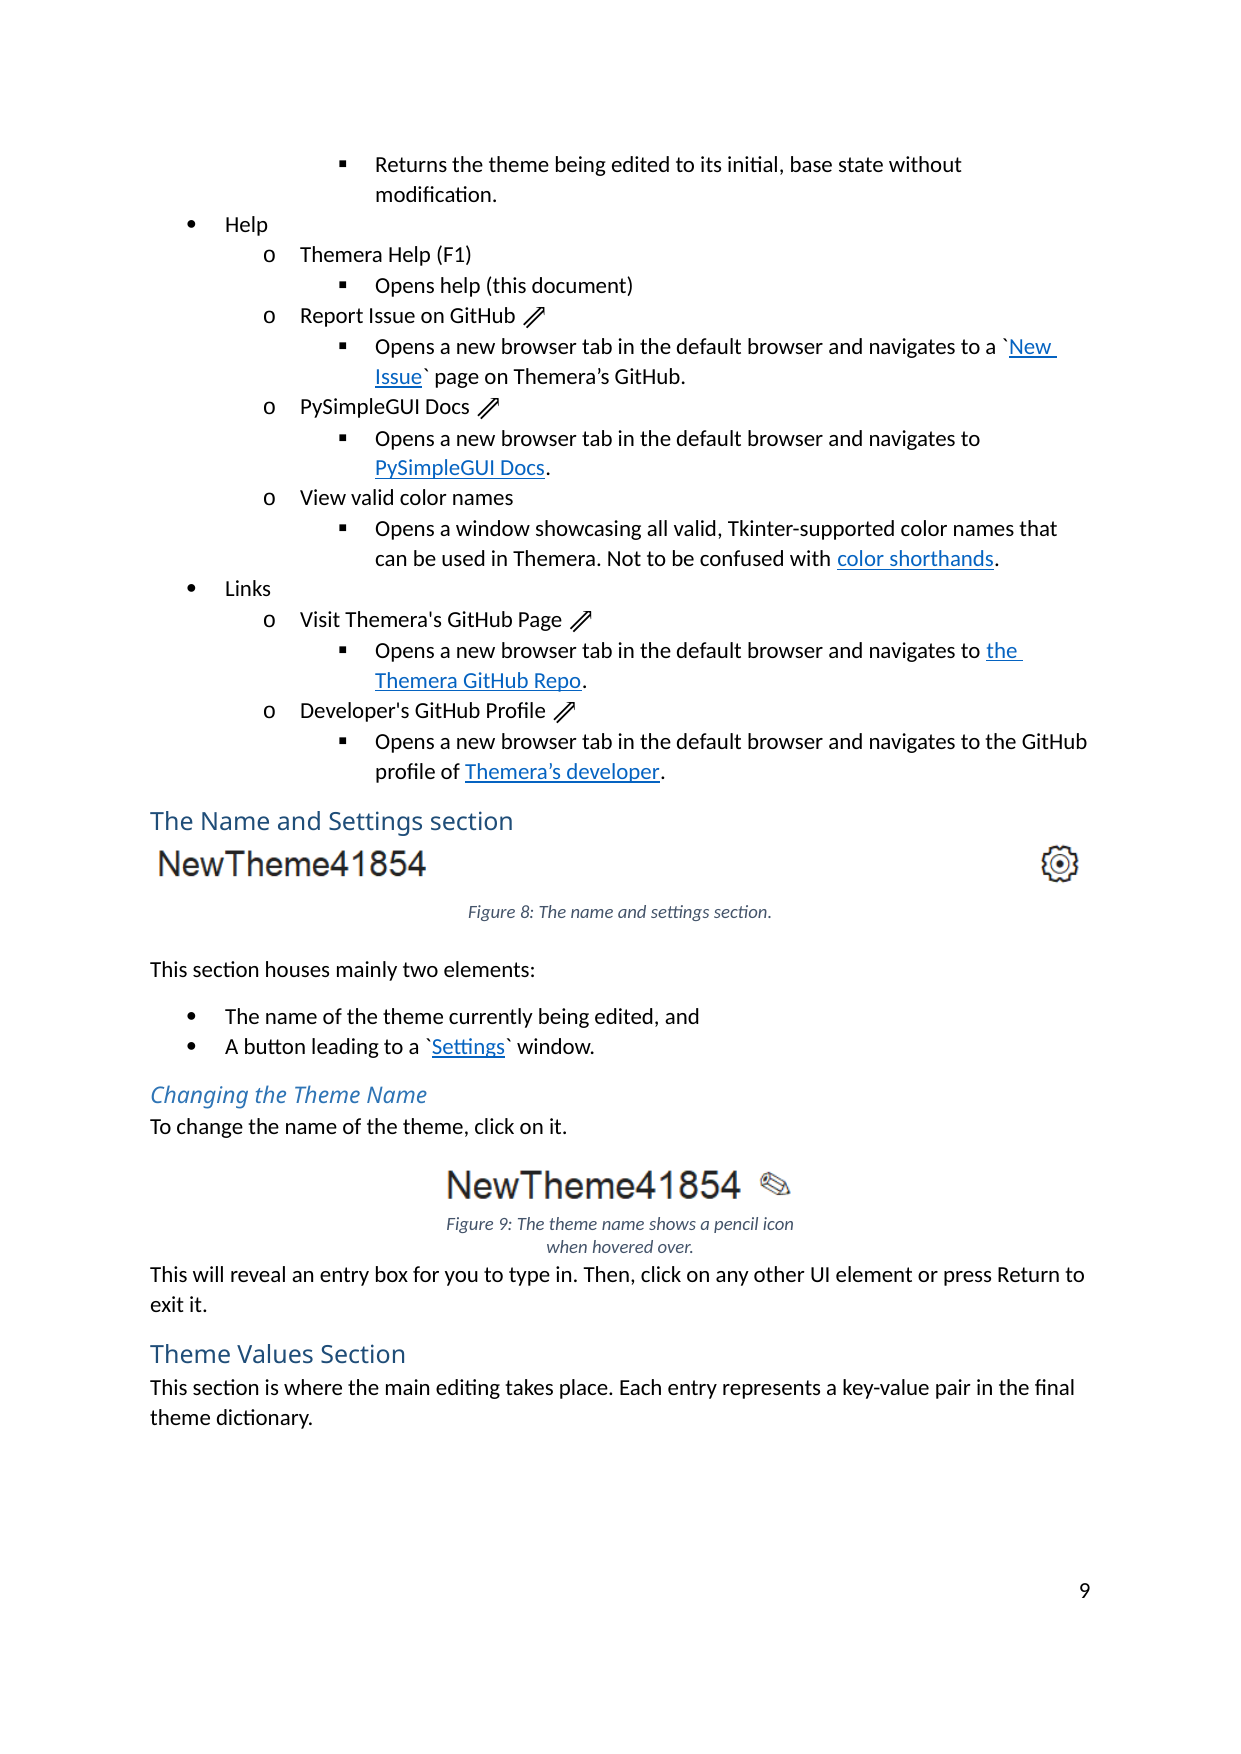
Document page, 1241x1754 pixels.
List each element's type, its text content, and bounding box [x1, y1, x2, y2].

list A button leading to a `Settings` window. [187, 1032, 1090, 1060]
list PySimpleGUI Docs ⇗ [262, 392, 1090, 422]
text This will reveal an entry box for you to type in. Then, click on any other UI element or press Return to exit it. [150, 1159, 1090, 1318]
list Opens help (this document) [337, 271, 1090, 299]
subtitle Theme Values Section [150, 1337, 1090, 1371]
text To change the name of the theme, click on it. [150, 1112, 1090, 1140]
subtitle Changing the Theme Name [150, 1079, 1090, 1110]
list Themera Help (F1) [262, 240, 1090, 269]
list Opens a new browser tab in the default browser and navigates to the Themera GitHub Repo. [337, 636, 1090, 694]
list Report Issue on GitHub ⇗ [262, 301, 1090, 330]
text Figure 8: The name and settings section. [150, 889, 1090, 923]
list Developer's GitHub Profile ⇗ [262, 696, 1090, 725]
list Visit Themera's GitHub Page ⇗ [262, 604, 1090, 634]
list The name of the theme currently being edited, and [187, 1002, 1090, 1030]
text This section houses mainly two elements: [150, 956, 1090, 984]
list Opens a new browser tab in the default browser and navigates to the GitHub profile of Themera’s developer. [337, 727, 1090, 785]
text This section is where the main editing takes place. Each entry represents a key-value pair in the final theme dictionary. [150, 1373, 1090, 1431]
text Figure 9: The theme name shows a pencil icon when hovered over. [438, 1213, 802, 1258]
list Opens a new browser tab in the default browser and navigates to PySimpleGUI Docs. [337, 424, 1090, 482]
list Returns the theme being edited to its initial, base state without modification. [337, 150, 1090, 208]
list Opens a window showcasing all valid, Tkinter-supported color names that can be used in Themera. Not to be confused with color shorthands. [337, 514, 1090, 572]
list Opens a new browser tab in the default browser and navigates to a `New Issue` page on Themera’s GitHub. [337, 332, 1090, 390]
picture [438, 1158, 802, 1213]
list View valid color names [262, 483, 1090, 513]
subtitle The Name and Settings section [150, 804, 1090, 838]
list Help [187, 210, 1090, 238]
picture [150, 840, 1091, 889]
list Links [187, 574, 1090, 602]
